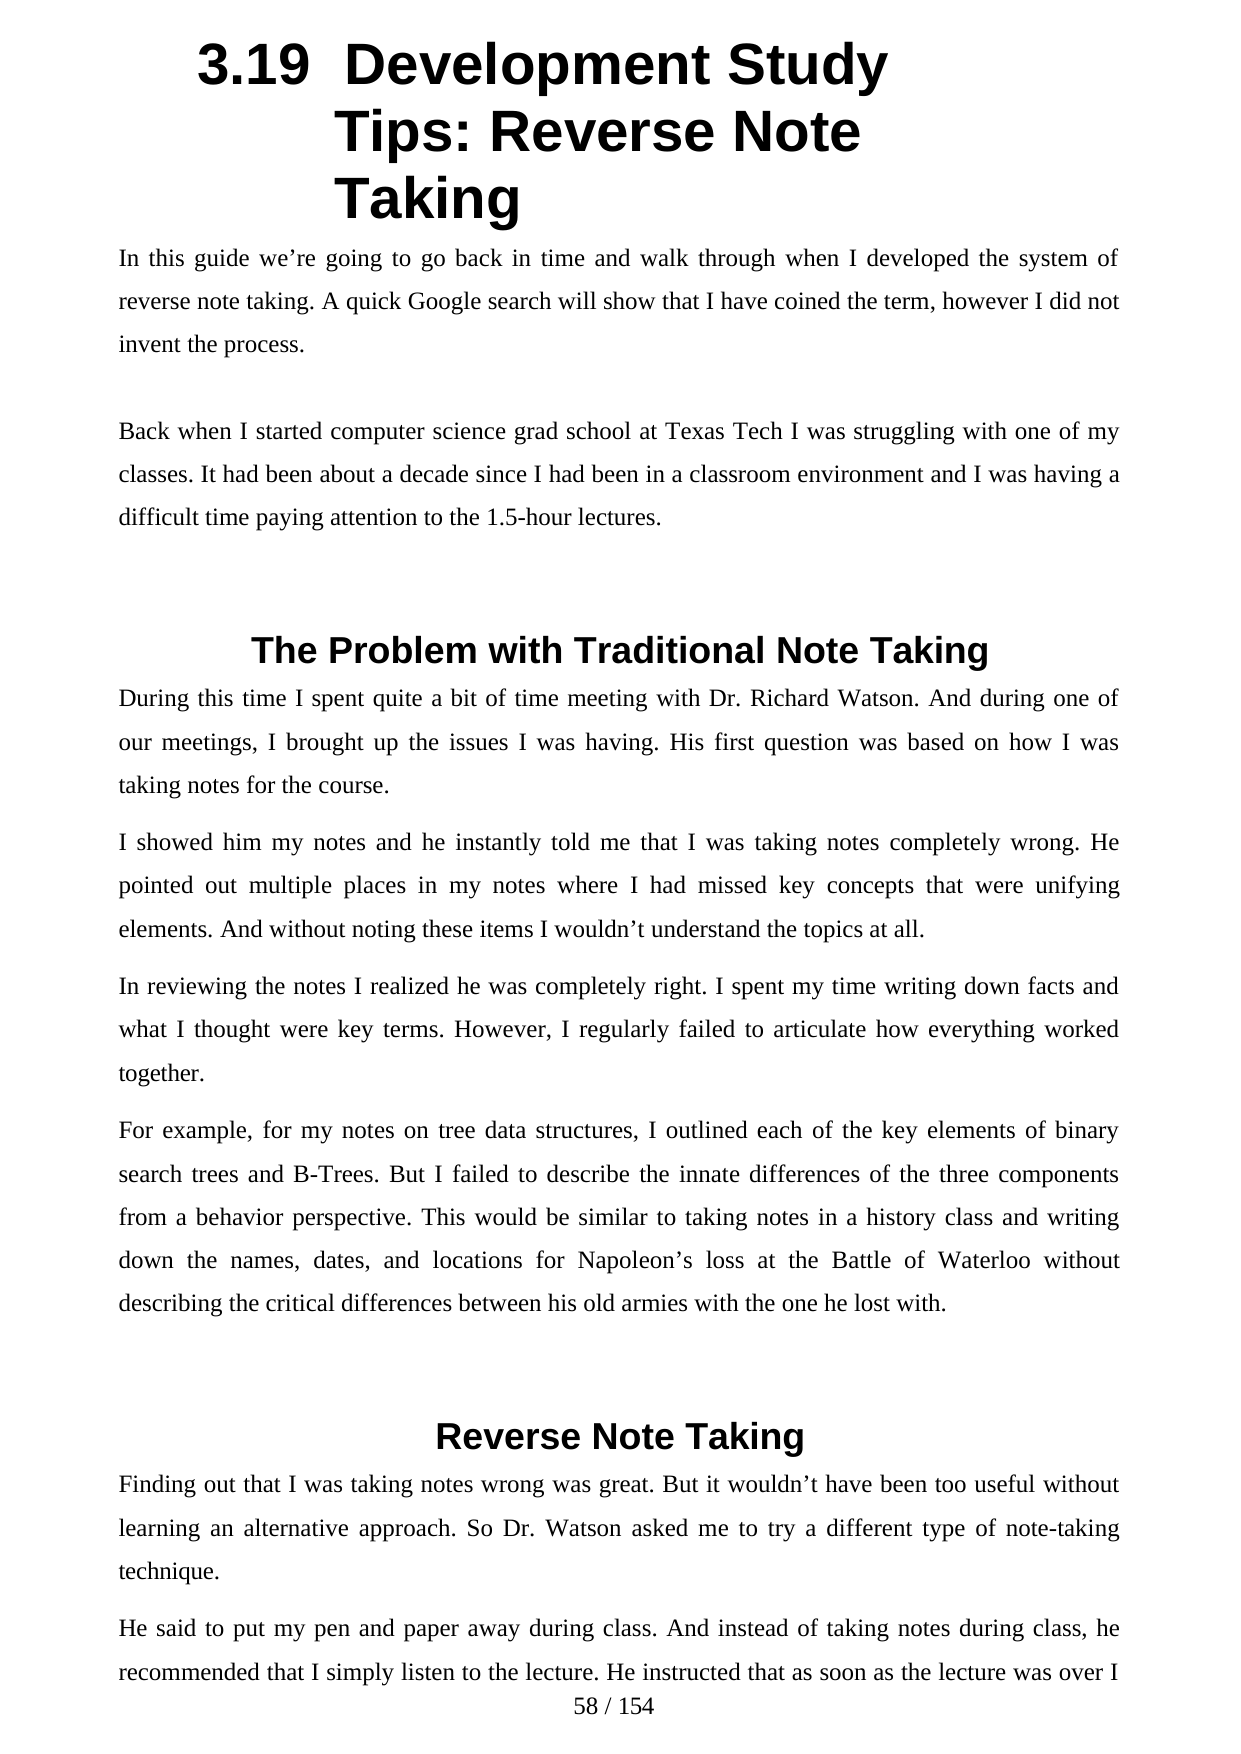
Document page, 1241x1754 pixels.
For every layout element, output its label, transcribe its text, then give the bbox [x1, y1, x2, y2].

text For example, for my notes on tree data structures, I outlined each of the key elements of binary search trees and B-Trees. But I failed to describe the innate differences of the three components from a behavior perspective. This would be similar to taking notes in a history class and writing down the names, dates, and locations for Napoleon’s loss at the Battle of Waterloo without describing the critical differences between his old armies with the one he lost with. [118, 1116, 1121, 1317]
text During this time I spent quite a bit of time meeting with Dr. Richard Watson. And during one of our meetings, I brought up the issues I was having. His first question was based on how I was taking notes for the course. [118, 683, 1120, 798]
text I showed him my notes and he instantly told me that I was taking notes completely wrong. He pointed out multiple places in my notes where I had missed key concepts that were unifying elements. And without noting these items I wouldn’t understand the topics at all. [118, 827, 1121, 942]
subtitle The Problem with Traditional Note Taking [29, 628, 1211, 671]
text Finding out that I was taking notes wrong was great. But it wouldn’t have been too useful without learning an alternative approach. So Dr. Watson asked me to try a different type of note-taking technique. [118, 1469, 1121, 1584]
subtitle Reverse Note Taking [29, 1414, 1211, 1457]
text He said to put my pen and paper away during class. And instead of taking notes during class, he recommended that I simply listen to the lecture. He instructed that as soon as the lecture was over I [118, 1613, 1121, 1685]
subtitle Development Study Tips: Reverse Note Taking [197, 29, 1044, 231]
text In this guide we’re going to go back in time and walk through when I developed the system of reverse note taking. A quick Google search will show that I have coined the term, however I did not invent the process. [118, 243, 1120, 358]
text In reviewing the notes I realized he was completely right. I spent my time writing down facts and what I thought were key terms. However, I regularly failed to articulate how everything worked together. [118, 971, 1121, 1086]
text Back when I started computer science grad school at Texas Tech I was struggling with one of my classes. It had been about a decade since I had been in a classroom environment and I was having a difficult time paying attention to the 1.5-hour lectures. [118, 416, 1121, 531]
